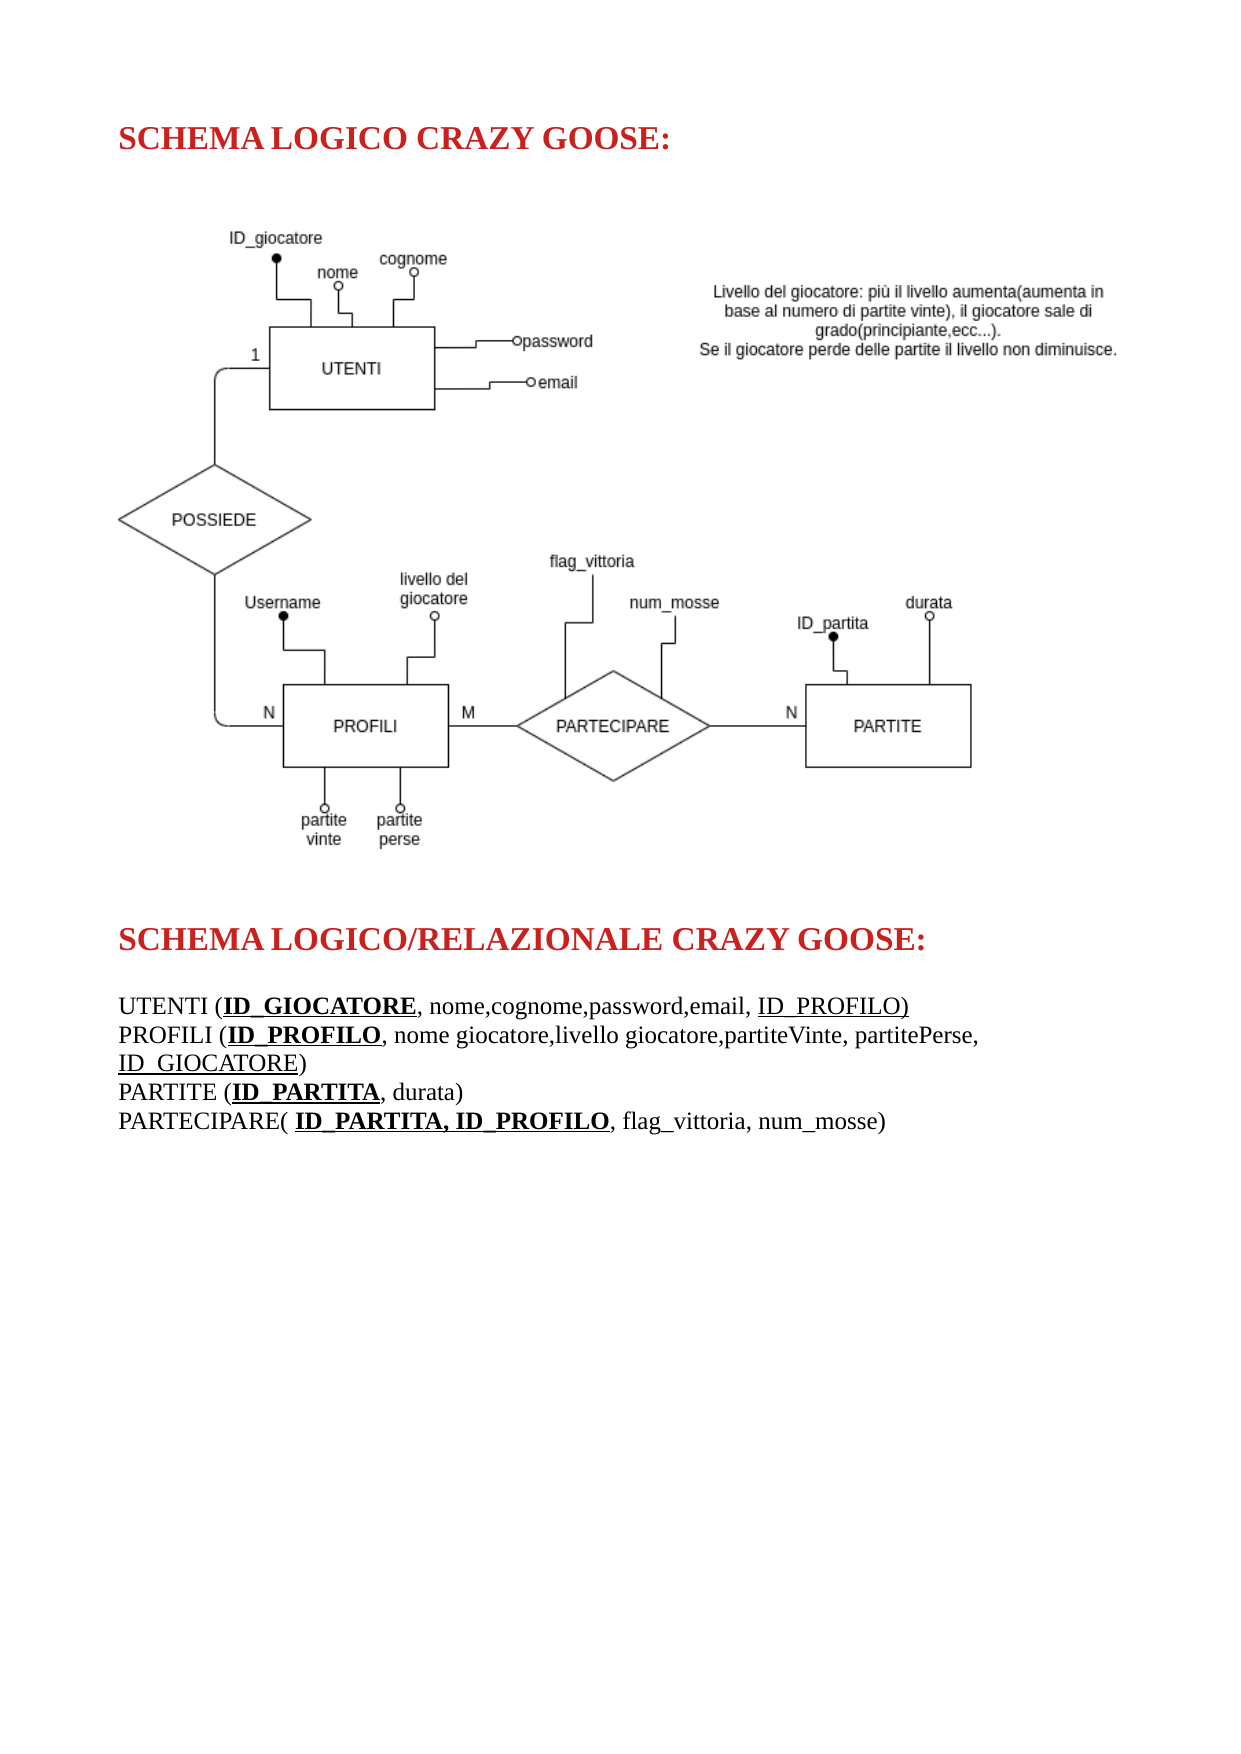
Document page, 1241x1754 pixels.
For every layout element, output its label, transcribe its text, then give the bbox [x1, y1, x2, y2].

text SCHEMA LOGICO/RELAZIONALE CRAZY GOOSE: [118, 919, 1122, 957]
text PROFILI (ID_PROFILO, nome giocatore,livello giocatore,partiteVinte, partitePerse, ID_GIOCATORE) [118, 1020, 1122, 1077]
text SCHEMA LOGICO CRAZY GOOSE: [118, 118, 1122, 156]
text PARTITE (ID_PARTITA, durata) [118, 1077, 1122, 1106]
text PARTECIPARE( ID_PARTITA, ID_PROFILO, flag_vittoria, num_mosse) [118, 1106, 1122, 1135]
text UTENTI (ID_GIOCATORE, nome,cognome,password,email, ID_PROFILO) [118, 991, 1122, 1020]
picture [118, 190, 1123, 852]
